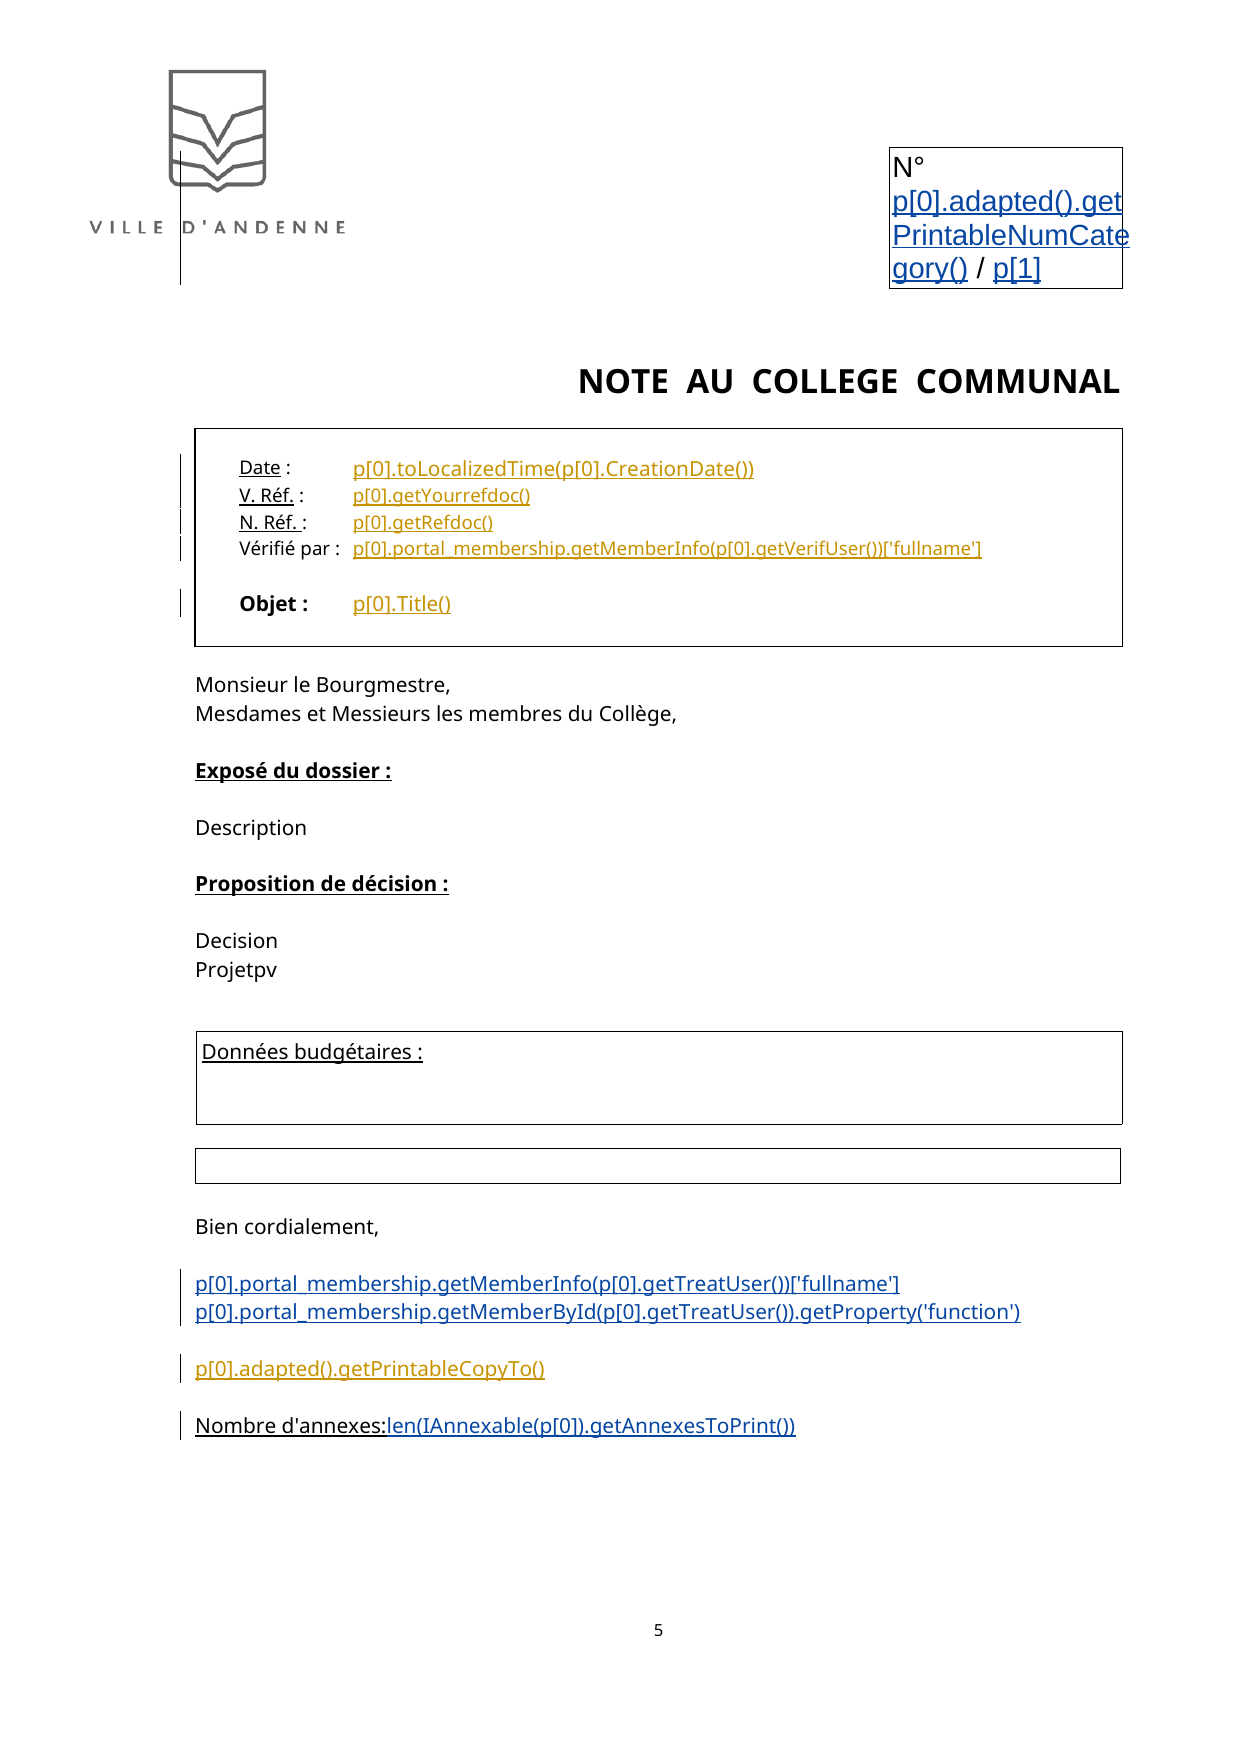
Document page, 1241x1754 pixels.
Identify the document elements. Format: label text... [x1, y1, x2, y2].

table_cell [196, 589, 239, 617]
table_cell [196, 562, 239, 589]
table_cell [814, 617, 891, 646]
table_cell p[0].Title() [353, 589, 1122, 617]
table_cell [195, 288, 1122, 313]
table_cell [196, 454, 239, 482]
table_cell [968, 617, 1045, 646]
text Monsieur le Bourgmestre, [195, 671, 1122, 699]
text p[0].adapted().getPrintableCopyTo() [195, 1354, 1122, 1383]
text p[0].portal_membership.getMemberById(p[0].getTreatUser()).getProperty('function') [195, 1297, 1122, 1326]
table_cell [196, 483, 239, 509]
table_cell [1045, 617, 1122, 646]
table_cell p[0].portal_membership.getMemberInfo(p[0].getVerifUser())['fullname'] [353, 536, 1122, 562]
table_cell [239, 617, 353, 646]
table_cell [507, 617, 583, 646]
text Exposé du dossier : [195, 756, 1122, 784]
text p[0].portal_membership.getMemberInfo(p[0].getTreatUser())['fullname'] [195, 1269, 1122, 1297]
table_header N° p[0].adapted().getPrintableNumCategory() / p[1] [890, 148, 1122, 288]
text Proposition de décision : [195, 869, 1122, 898]
table_cell p[0].toLocalizedTime(p[0].CreationDate()) [353, 454, 1122, 482]
text Decision [195, 926, 1122, 955]
table_header Données budgétaires : [197, 1032, 1122, 1124]
table_cell [891, 617, 968, 646]
table_cell V. Réf. : [239, 483, 353, 509]
text NOTE AU COLLEGE COMMUNAL [195, 358, 1121, 403]
table_cell [430, 617, 507, 646]
table_cell Objet : [239, 589, 353, 617]
table_cell [660, 617, 737, 646]
table_cell [584, 617, 660, 646]
text Nombre d'annexes:len(IAnnexable(p[0]).getAnnexesToPrint()) [195, 1411, 1122, 1439]
table_header [195, 190, 223, 219]
table_header [196, 429, 239, 454]
text Mesdames et Messieurs les membres du Collège, [195, 699, 1122, 727]
table_cell [239, 562, 353, 589]
text Description [195, 813, 1122, 841]
table_header [196, 1149, 1120, 1183]
table_cell Vérifié par : [239, 536, 353, 562]
table_header [353, 429, 1122, 454]
table_cell p[0].getRefdoc() [353, 509, 1122, 536]
picture [88, 219, 180, 234]
table_cell [196, 536, 239, 562]
table_header [195, 147, 889, 288]
table_cell [196, 509, 239, 536]
table_cell p[0].getYourrefdoc() [353, 483, 1122, 509]
text Bien cordialement, [195, 1212, 1122, 1240]
table_cell [353, 562, 1122, 589]
picture [167, 69, 346, 234]
table_cell [196, 617, 239, 646]
table_cell [738, 617, 814, 646]
table_header [239, 429, 353, 454]
text Projetpv [195, 955, 1122, 983]
table_cell [353, 617, 430, 646]
table_cell N. Réf. : [239, 509, 353, 536]
table_cell Date : [239, 454, 353, 482]
